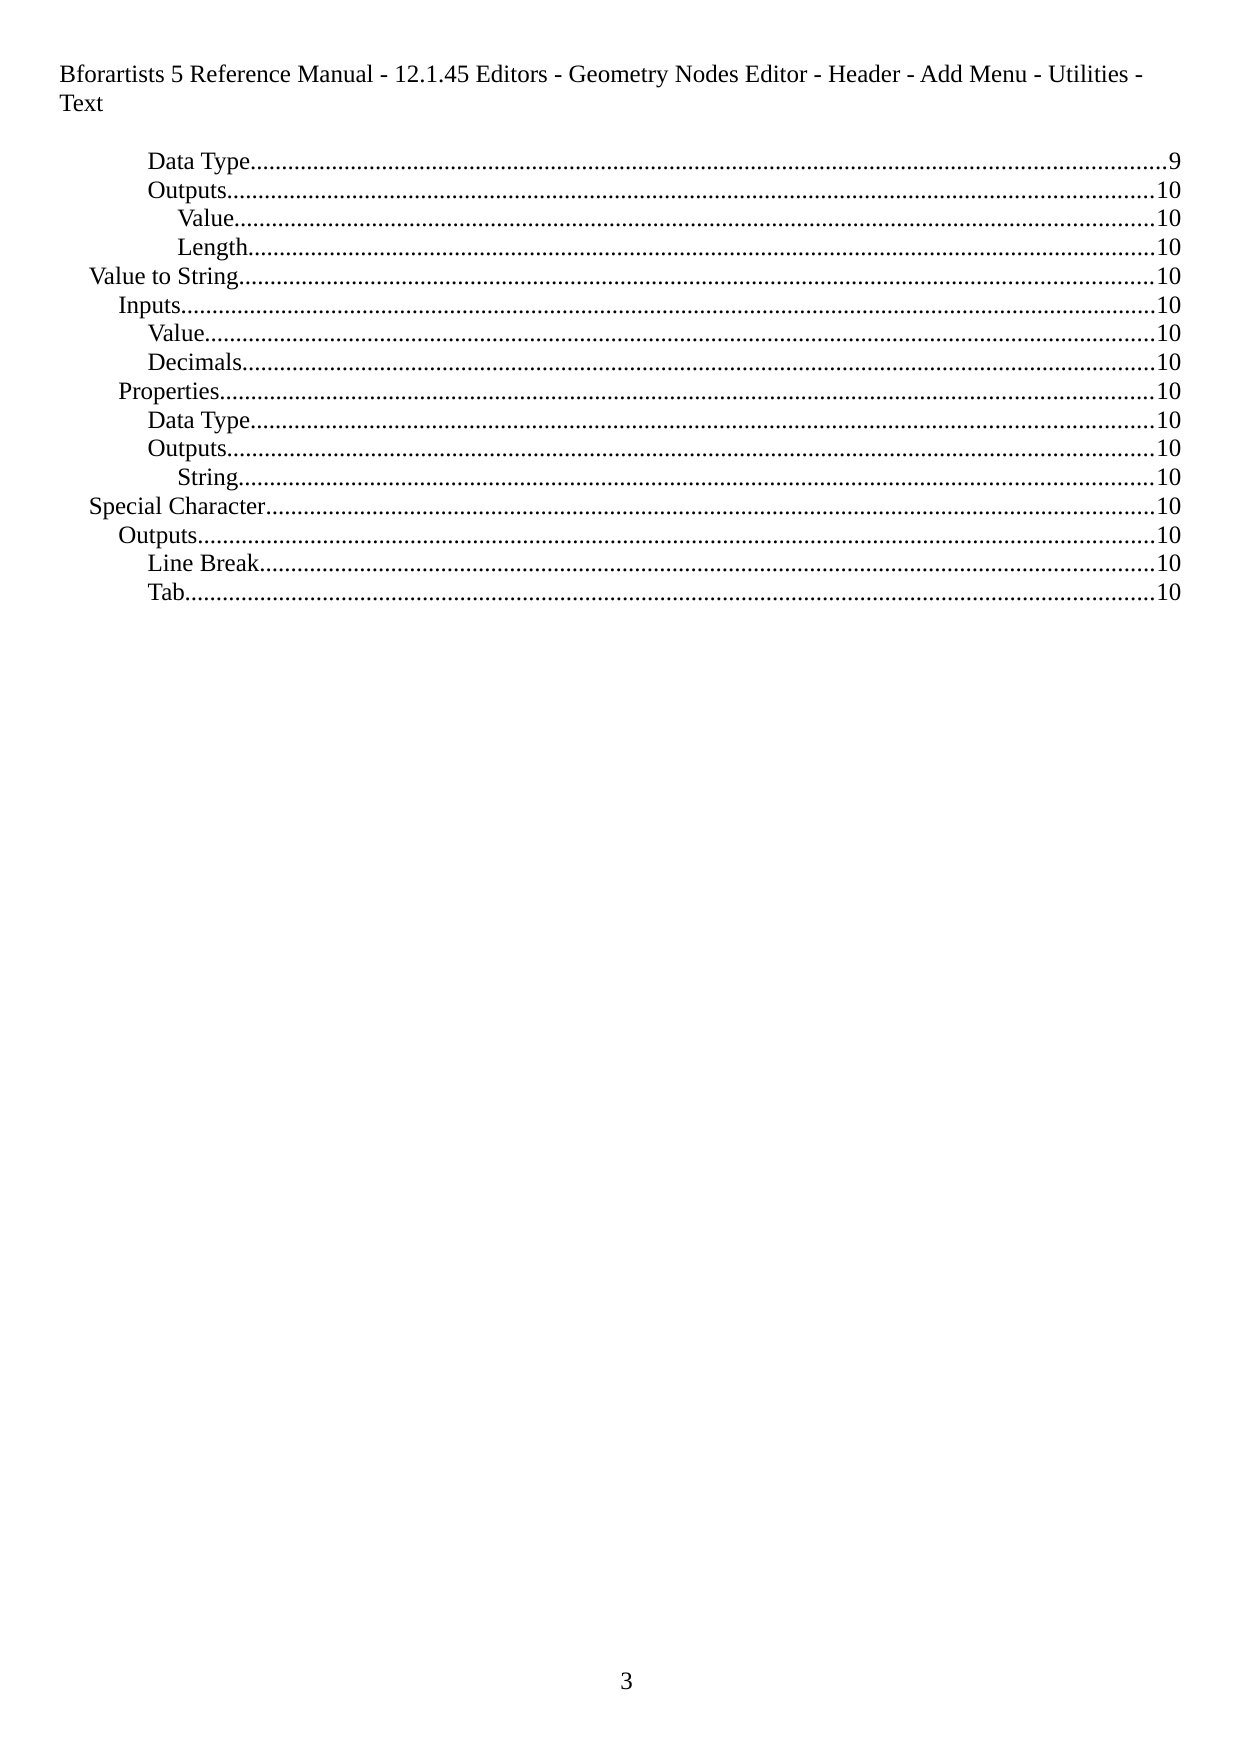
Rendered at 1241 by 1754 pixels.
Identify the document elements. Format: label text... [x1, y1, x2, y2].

text Value to String 10 [88, 261, 1181, 290]
text Length 10 [177, 232, 1181, 261]
text Outputs 10 [118, 520, 1181, 548]
text Inputs 10 [118, 290, 1181, 318]
text Data Type 9 [147, 146, 1181, 175]
text Tab 10 [147, 577, 1181, 606]
text Properties 10 [118, 376, 1181, 405]
text Value 10 [177, 203, 1181, 232]
text Decimals 10 [147, 347, 1181, 376]
text Line Break 10 [147, 548, 1181, 577]
text Special Character 10 [88, 491, 1181, 520]
text String 10 [177, 462, 1181, 491]
text Outputs 10 [147, 175, 1181, 203]
text Value 10 [147, 318, 1181, 347]
text Data Type 10 [147, 405, 1181, 433]
text Outputs 10 [147, 433, 1181, 462]
